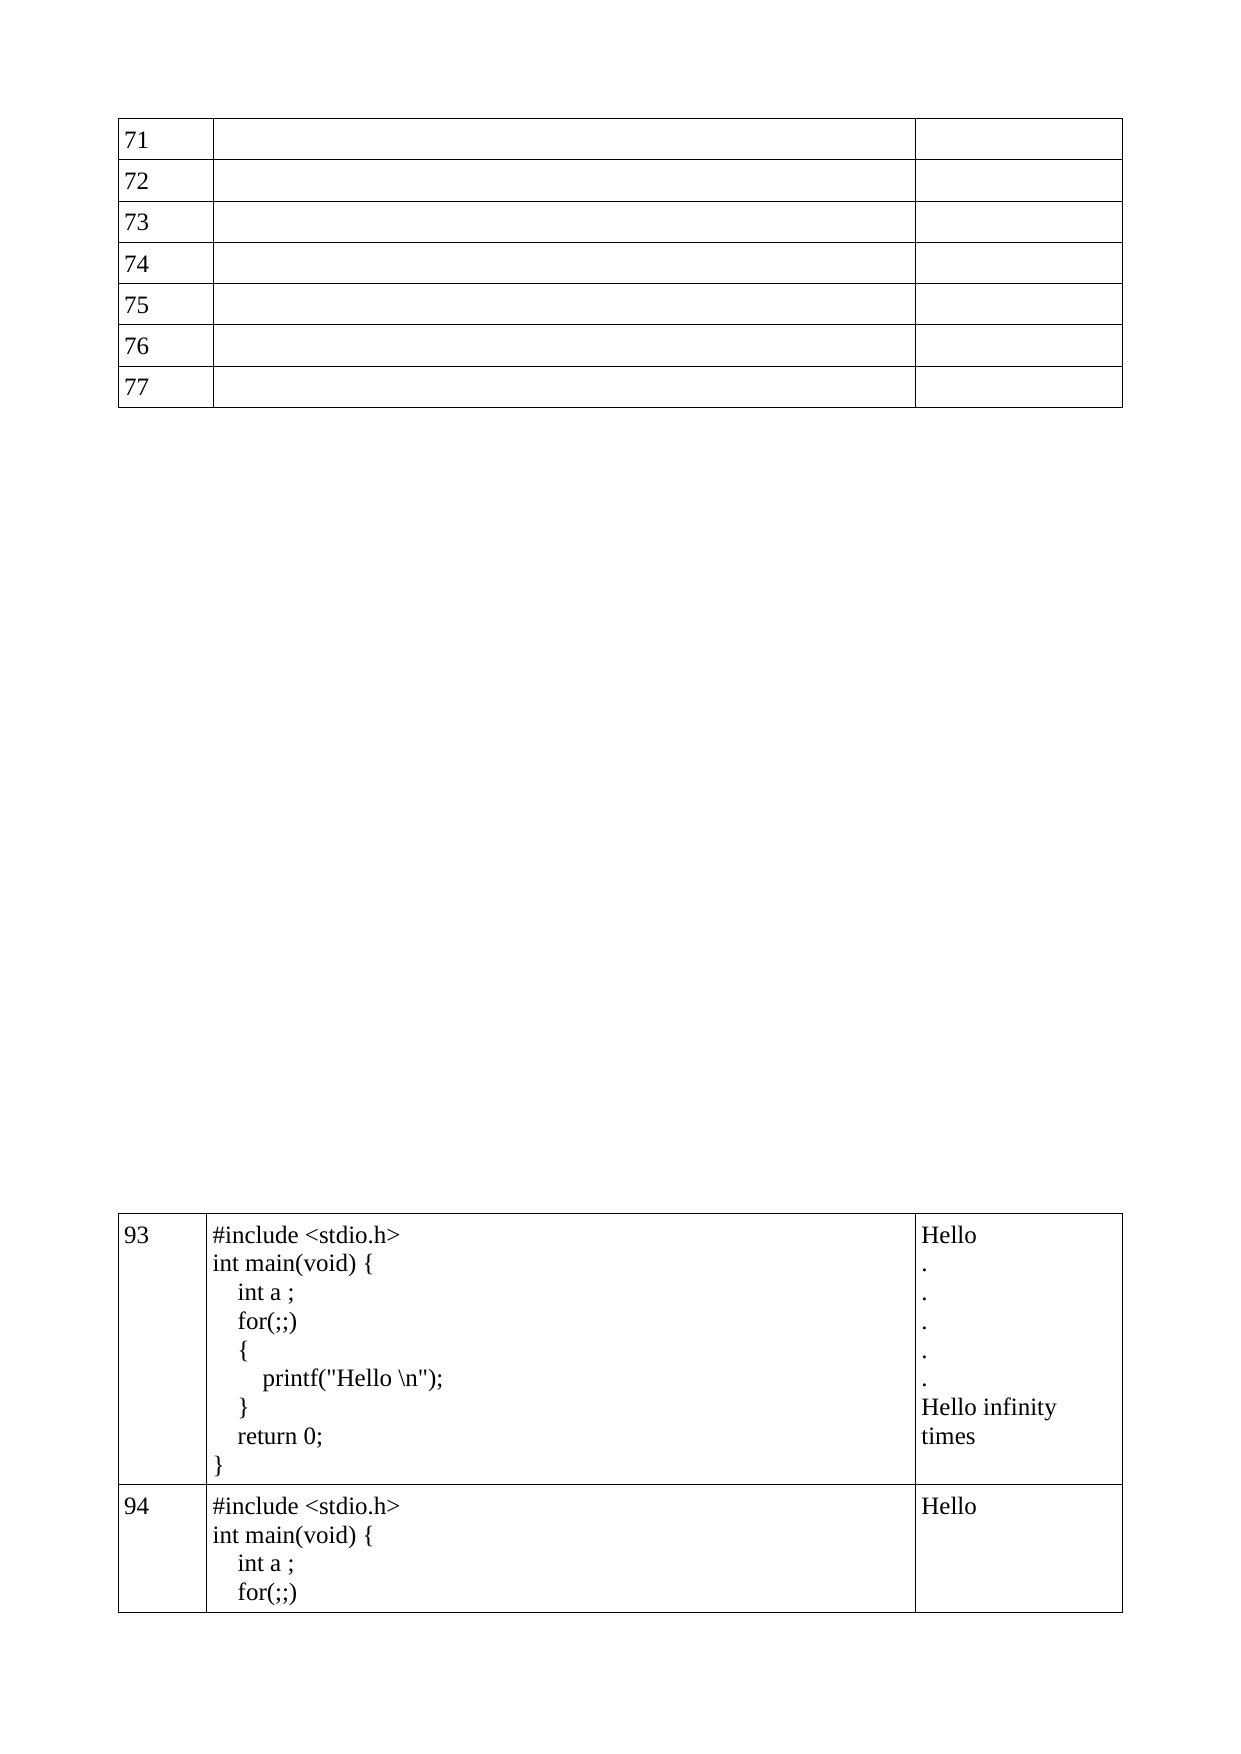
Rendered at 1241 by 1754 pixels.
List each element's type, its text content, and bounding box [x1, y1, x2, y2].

table_cell 77 [119, 367, 213, 407]
table_cell [214, 160, 915, 201]
table_cell #include <stdio.h> int main(void) { int a ; for(;;) [207, 1485, 915, 1612]
table_cell [916, 243, 1122, 283]
table_header [214, 119, 915, 159]
table_cell [214, 367, 915, 407]
table_cell 75 [119, 284, 213, 324]
table_header Hello . . . . . Hello infinity times [916, 1214, 1122, 1484]
table_header #include <stdio.h> int main(void) { int a ; for(;;) { printf("Hello \n"); } return 0; } [207, 1214, 915, 1484]
table_header 71 [119, 119, 213, 159]
table_cell 76 [119, 325, 213, 366]
table_cell 72 [119, 160, 213, 201]
table_cell [916, 325, 1122, 366]
table_cell 94 [119, 1485, 206, 1612]
table_cell Hello [916, 1485, 1122, 1612]
table_cell [916, 367, 1122, 407]
table_cell [916, 284, 1122, 324]
table_header 93 [119, 1214, 206, 1484]
table_header [916, 119, 1122, 159]
table_cell [916, 160, 1122, 201]
table_cell 74 [119, 243, 213, 283]
table_cell [916, 202, 1122, 242]
table_cell [214, 325, 915, 366]
table_cell [214, 202, 915, 242]
table_cell 73 [119, 202, 213, 242]
table_cell [214, 284, 915, 324]
table_cell [214, 243, 915, 283]
